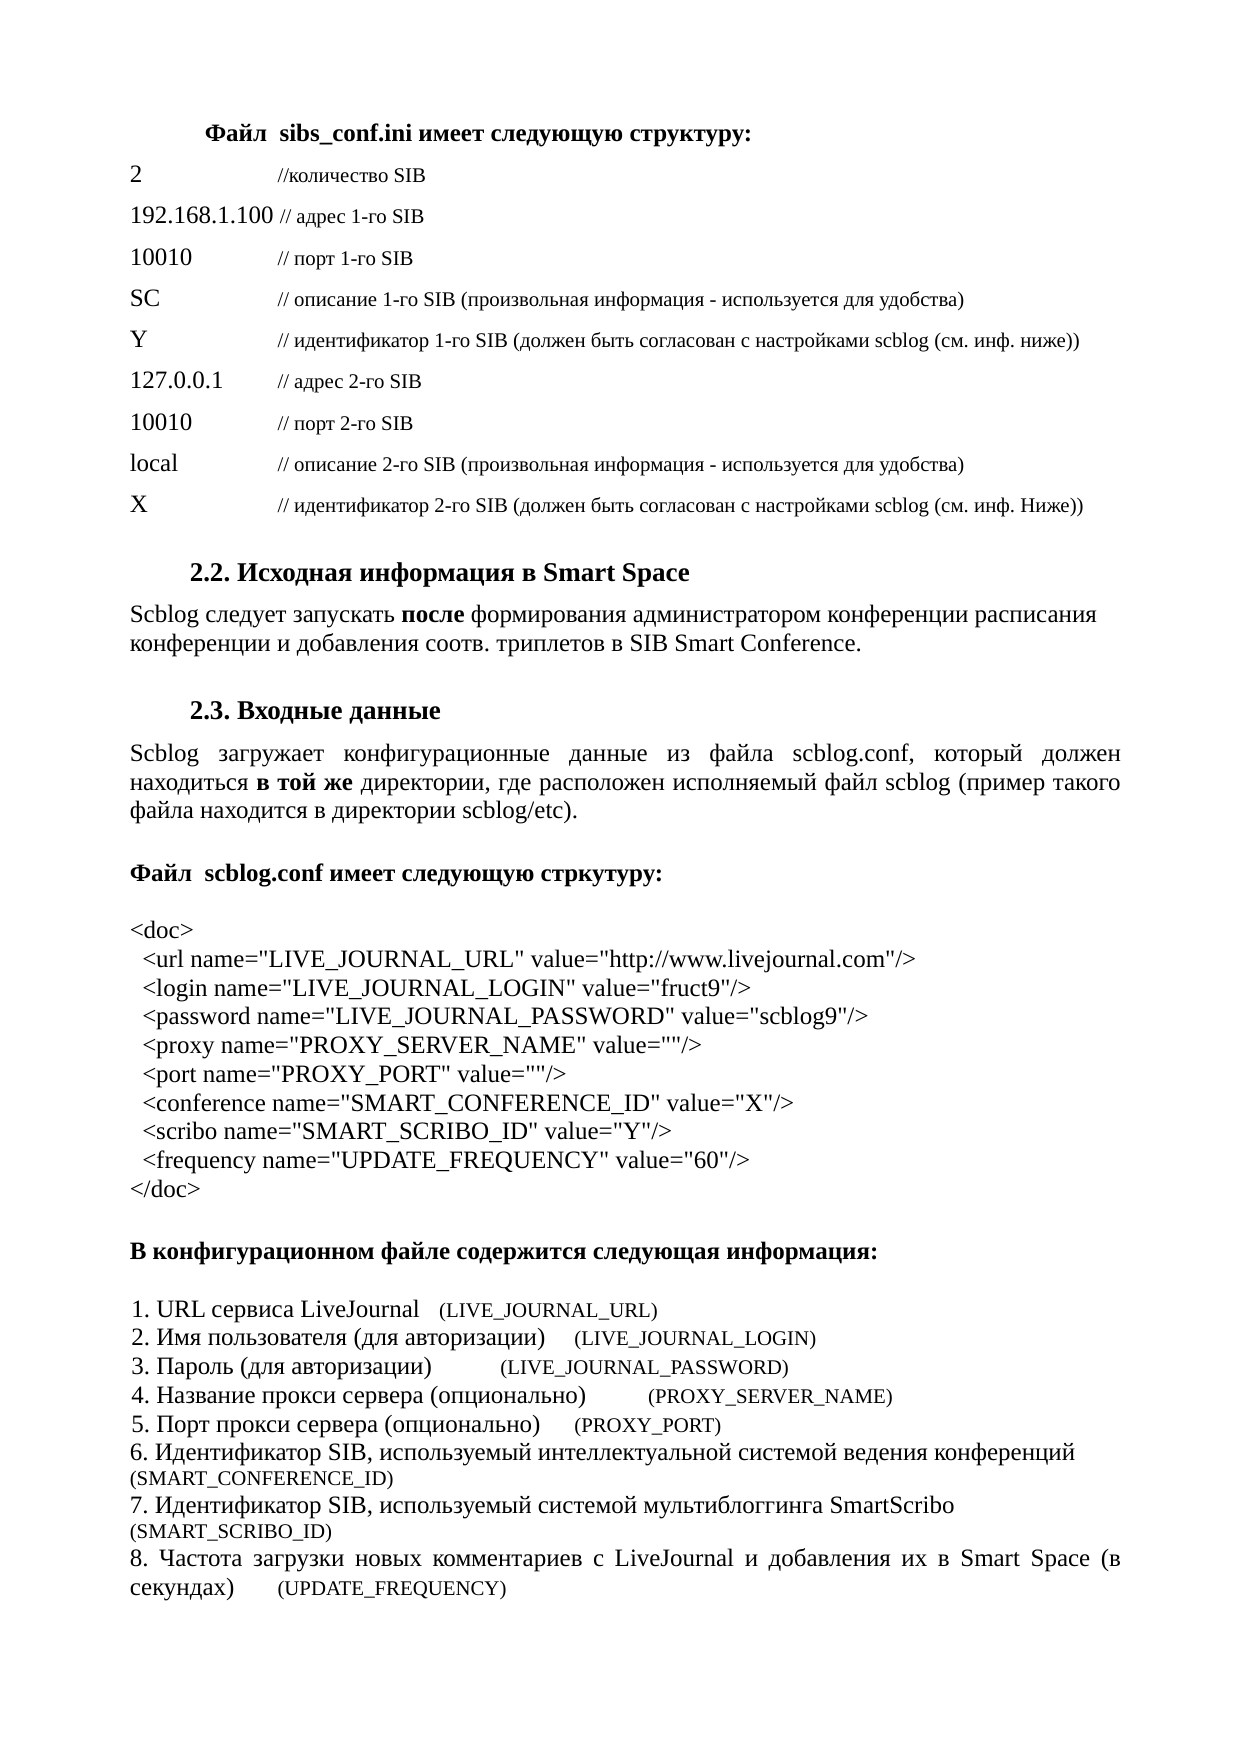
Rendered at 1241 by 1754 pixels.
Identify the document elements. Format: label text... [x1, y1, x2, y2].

text 2 //количество SIB [129, 159, 1122, 188]
text <frequency name="UPDATE_FREQUENCY" value="60"/> [129, 1145, 1122, 1174]
text <url name="LIVE_JOURNAL_URL" value="http://www.livejournal.com"/> [129, 944, 1122, 973]
text 127.0.0.1 // адрес 2-го SIB [129, 366, 1122, 394]
list 8. Частота загрузки новых комментариев с LiveJournal и добавления их в Smart Space (в секундах) (UPDATE_FREQUENCY) [129, 1543, 1122, 1601]
list 6. Идентификатор SIB, используемый интеллектуальной системой ведения конференций (SMART_CONFERENCE_ID) [129, 1437, 1122, 1490]
subtitle 2.3. Входные данные [129, 694, 1122, 725]
text SC // описание 1-го SIB (произвольная информация - используется для удобства) [129, 283, 1122, 312]
text <scribo name="SMART_SCRIBO_ID" value="Y"/> [129, 1116, 1122, 1145]
text 10010 // порт 1-го SIB [129, 242, 1122, 271]
text </doc> [129, 1174, 1122, 1203]
list 1. URL сервиса LiveJournal (LIVE_JOURNAL_URL) [131, 1294, 1122, 1322]
list Файл sibs_conf.ini имеет следующую структуру: [167, 118, 1122, 147]
text X // идентификатор 2-го SIB (должен быть согласован с настройками scblog (см. инф. Ниже)) [129, 489, 1122, 518]
text 192.168.1.100 // адрес 1-го SIB [129, 201, 1122, 229]
list 3. Пароль (для авторизации) (LIVE_JOURNAL_PASSWORD) [131, 1351, 1122, 1380]
text <login name="LIVE_JOURNAL_LOGIN" value="fruct9"/> [129, 973, 1122, 1001]
text Файл scblog.conf имеет следующую стркутуру: [129, 858, 1122, 886]
list 4. Название прокси сервера (опционально) (PROXY_SERVER_NAME) [131, 1380, 1122, 1409]
list 7. Идентификатор SIB, используемый системой мультиблоггинга SmartScribo (SMART_SCRIBO_ID) [129, 1490, 1122, 1543]
text 10010 // порт 2-го SIB [129, 407, 1122, 436]
text Scblog загружает конфигурационные данные из файла scblog.conf, который должен находиться в той же директории, где расположен исполняемый файл scblog (пример такого файла находится в директории scblog/etc). [129, 738, 1122, 824]
list 5. Порт прокси сервера (опционально) (PROXY_PORT) [131, 1409, 1122, 1437]
text <proxy name="PROXY_SERVER_NAME" value=""/> [129, 1030, 1122, 1059]
text local // описание 2-го SIB (произвольная информация - используется для удобства) [129, 448, 1122, 477]
text Y // идентификатор 1-го SIB (должен быть согласован с настройками scblog (см. инф. ниже)) [129, 324, 1122, 353]
text В конфигурационном файле содержится следующая информация: [129, 1236, 1122, 1265]
text Scblog следует запускать после формирования администратором конференции расписания конференции и добавления соотв. триплетов в SIB Smart Conference. [129, 599, 1122, 657]
list 2. Имя пользователя (для авторизации) (LIVE_JOURNAL_LOGIN) [131, 1322, 1122, 1351]
subtitle 2.2. Исходная информация в Smart Space [129, 556, 1122, 587]
text <password name="LIVE_JOURNAL_PASSWORD" value="scblog9"/> [129, 1001, 1122, 1030]
text <port name="PROXY_PORT" value=""/> [129, 1059, 1122, 1088]
text <doc> [129, 915, 1122, 944]
text <conference name="SMART_CONFERENCE_ID" value="X"/> [129, 1088, 1122, 1116]
